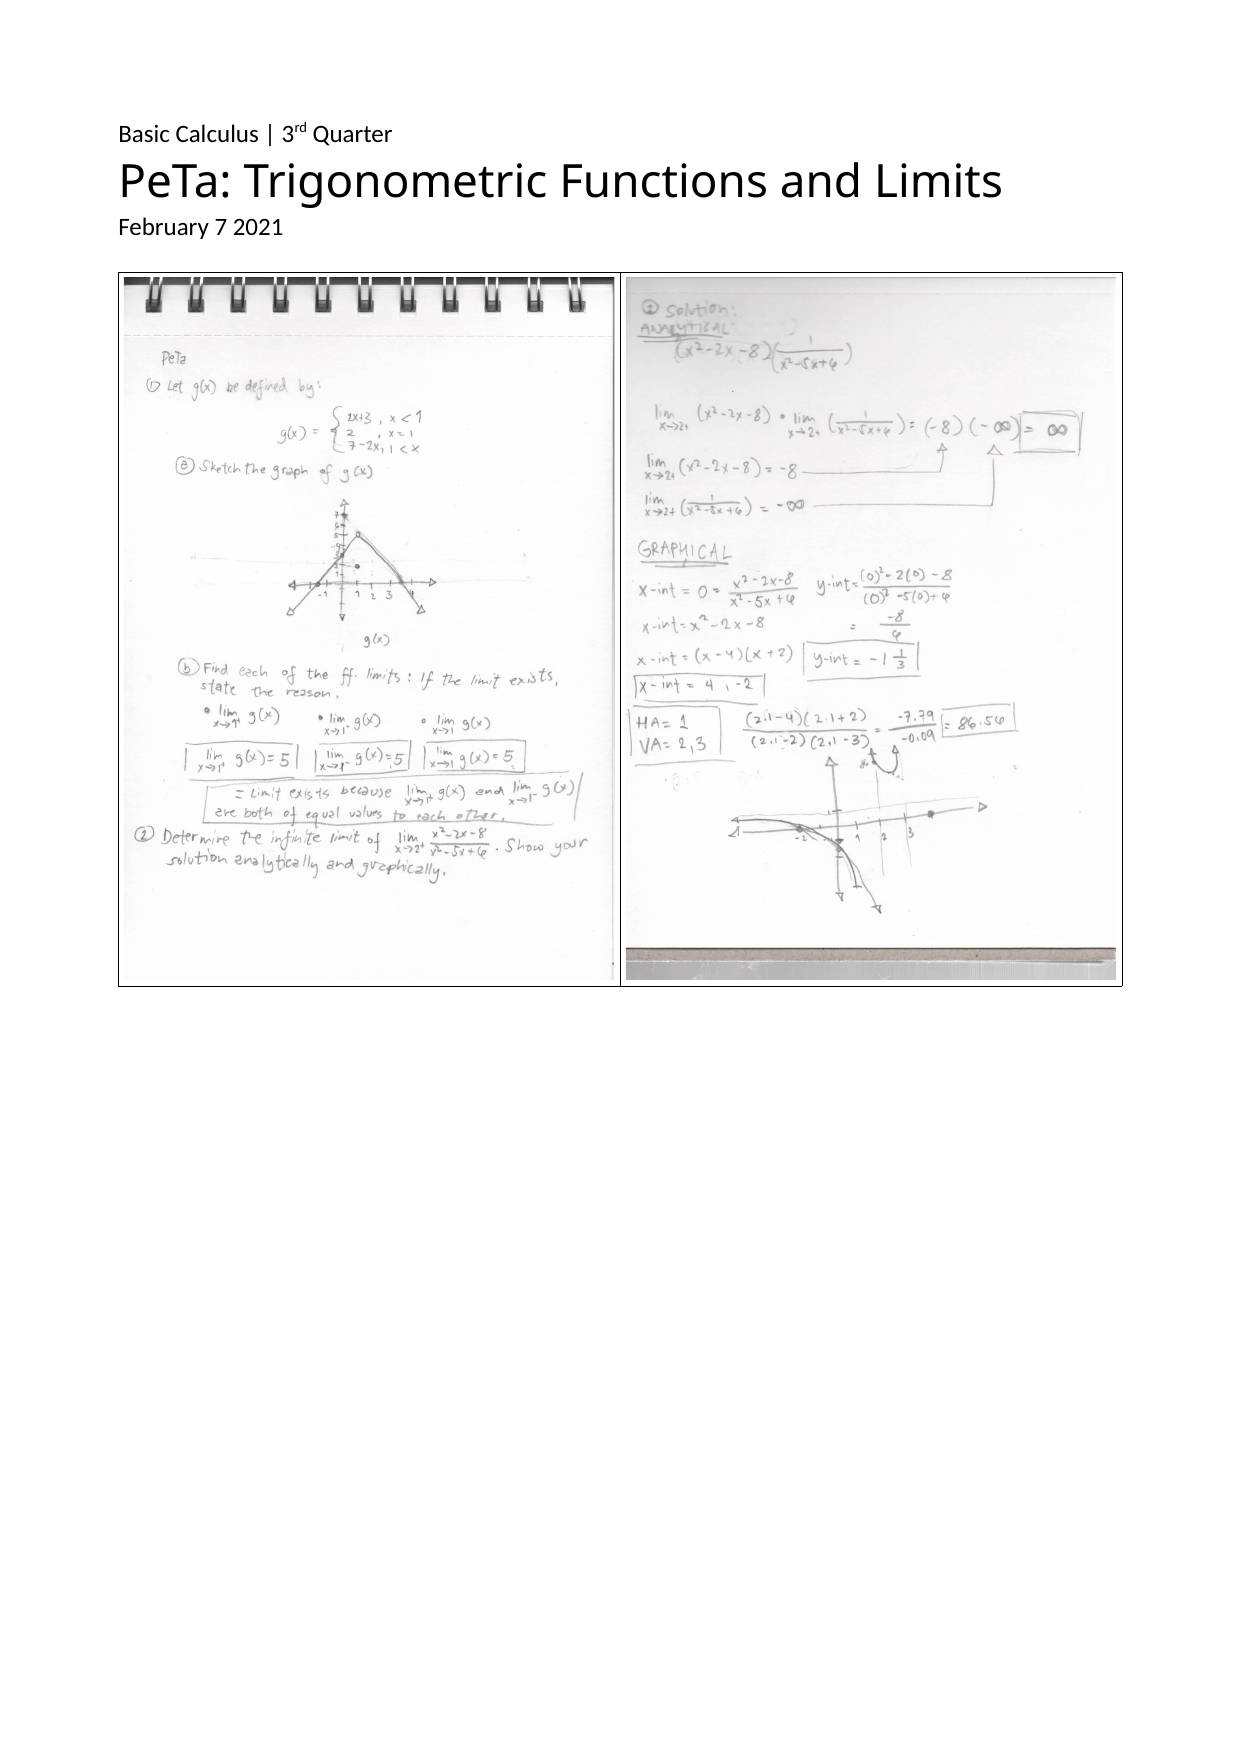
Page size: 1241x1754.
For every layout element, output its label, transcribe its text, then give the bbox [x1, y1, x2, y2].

picture [625, 277, 1117, 980]
text Basic Calculus | 3rd Quarter [118, 118, 1122, 149]
text February 7 2021 [118, 211, 1122, 242]
table_header [621, 273, 1122, 986]
text PeTa: Trigonometric Functions and Limits [118, 149, 1122, 211]
table_header [119, 273, 620, 986]
picture [123, 277, 615, 980]
